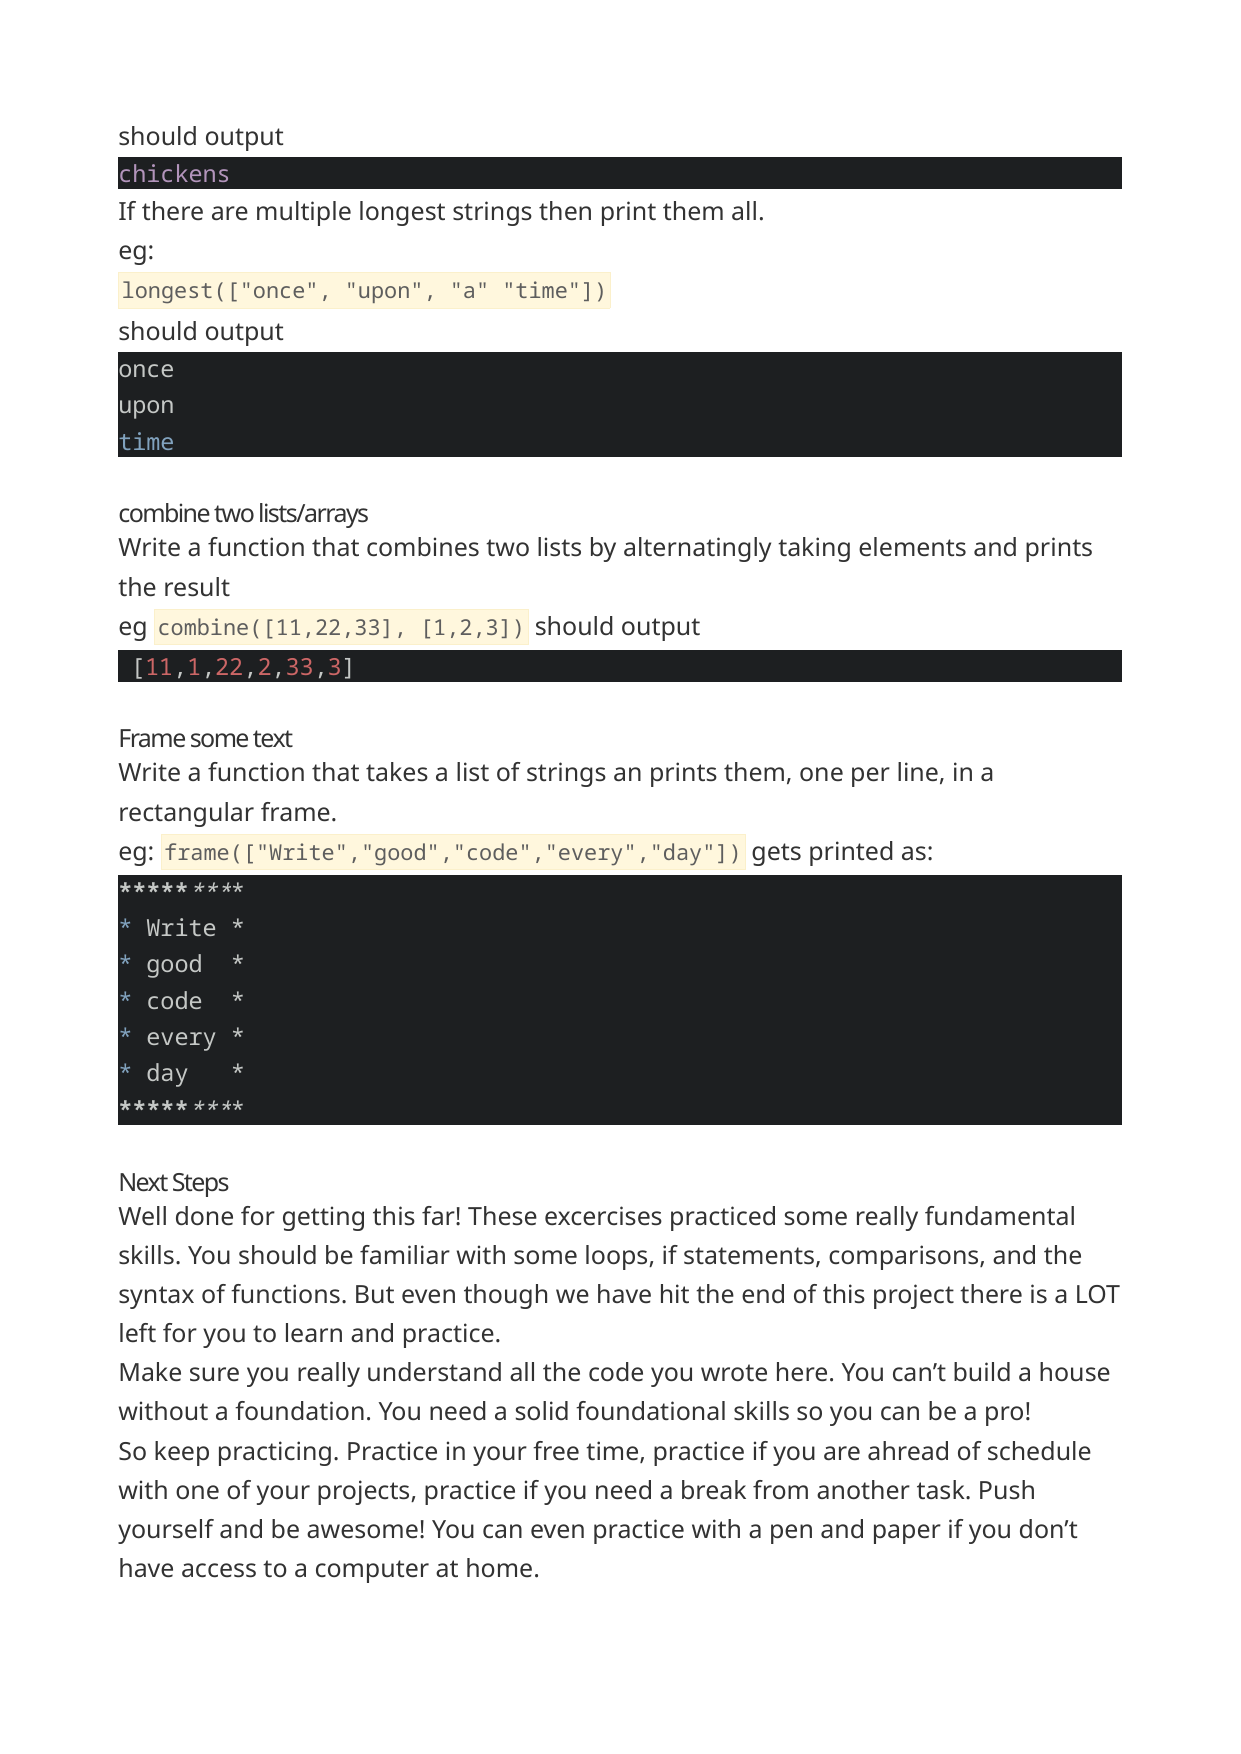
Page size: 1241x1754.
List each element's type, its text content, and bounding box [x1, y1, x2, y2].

text [11,1,22,2,33,3] [118, 650, 1122, 682]
text should output [529, 608, 1122, 644]
text ********* [118, 875, 1122, 907]
text Make sure you really understand all the code you wrote here. You can’t build a house without a foundation. You need a solid foundational skills so you can be a pro! [118, 1355, 1122, 1428]
text Write a function that takes a list of strings an prints them, one per line, in a rectangular frame. [118, 755, 1122, 828]
text should output [118, 313, 1122, 347]
text * code * [118, 984, 1122, 1016]
text * every * [118, 1020, 1122, 1052]
text So keep practicing. Practice in your free time, practice if you are ahread of schedule with one of your projects, practice if you need a break from another task. Push yourself and be awesome! You can even practice with a pen and paper if you don’t have access to a computer at home. [118, 1433, 1122, 1585]
text eg: [118, 233, 1122, 267]
text should output [118, 118, 1122, 152]
text If there are multiple longest strings then print them all. [118, 194, 1122, 228]
text Well done for getting this far! These excercises practiced some really fundamental skills. You should be familiar with some loops, if statements, comparisons, and the syntax of functions. But even though we have hit the end of this project there is a LOT left for you to learn and practice. [118, 1198, 1122, 1350]
text * day * [118, 1057, 1122, 1089]
text gets printed as: [746, 833, 1122, 869]
text upon [118, 389, 1122, 421]
text [611, 272, 1122, 308]
text longest(["once", "upon", "a" "time"]) [119, 273, 610, 308]
text ********* [118, 1093, 1122, 1125]
subtitle Next Steps [118, 1129, 1122, 1198]
text * good * [118, 948, 1122, 980]
text eg combine([11,22,33], [1,2,3]) [118, 608, 528, 644]
text Write a function that combines two lists by alternatingly taking elements and prints the result [118, 530, 1122, 603]
subtitle combine two lists/arrays [118, 461, 1122, 530]
text * Write * [118, 911, 1122, 943]
text chickens [118, 157, 1122, 189]
text once [118, 352, 1122, 384]
text time [118, 425, 1122, 457]
text eg: frame(["Write","good","code","every","day"]) [118, 833, 745, 869]
subtitle Frame some text [118, 686, 1122, 755]
